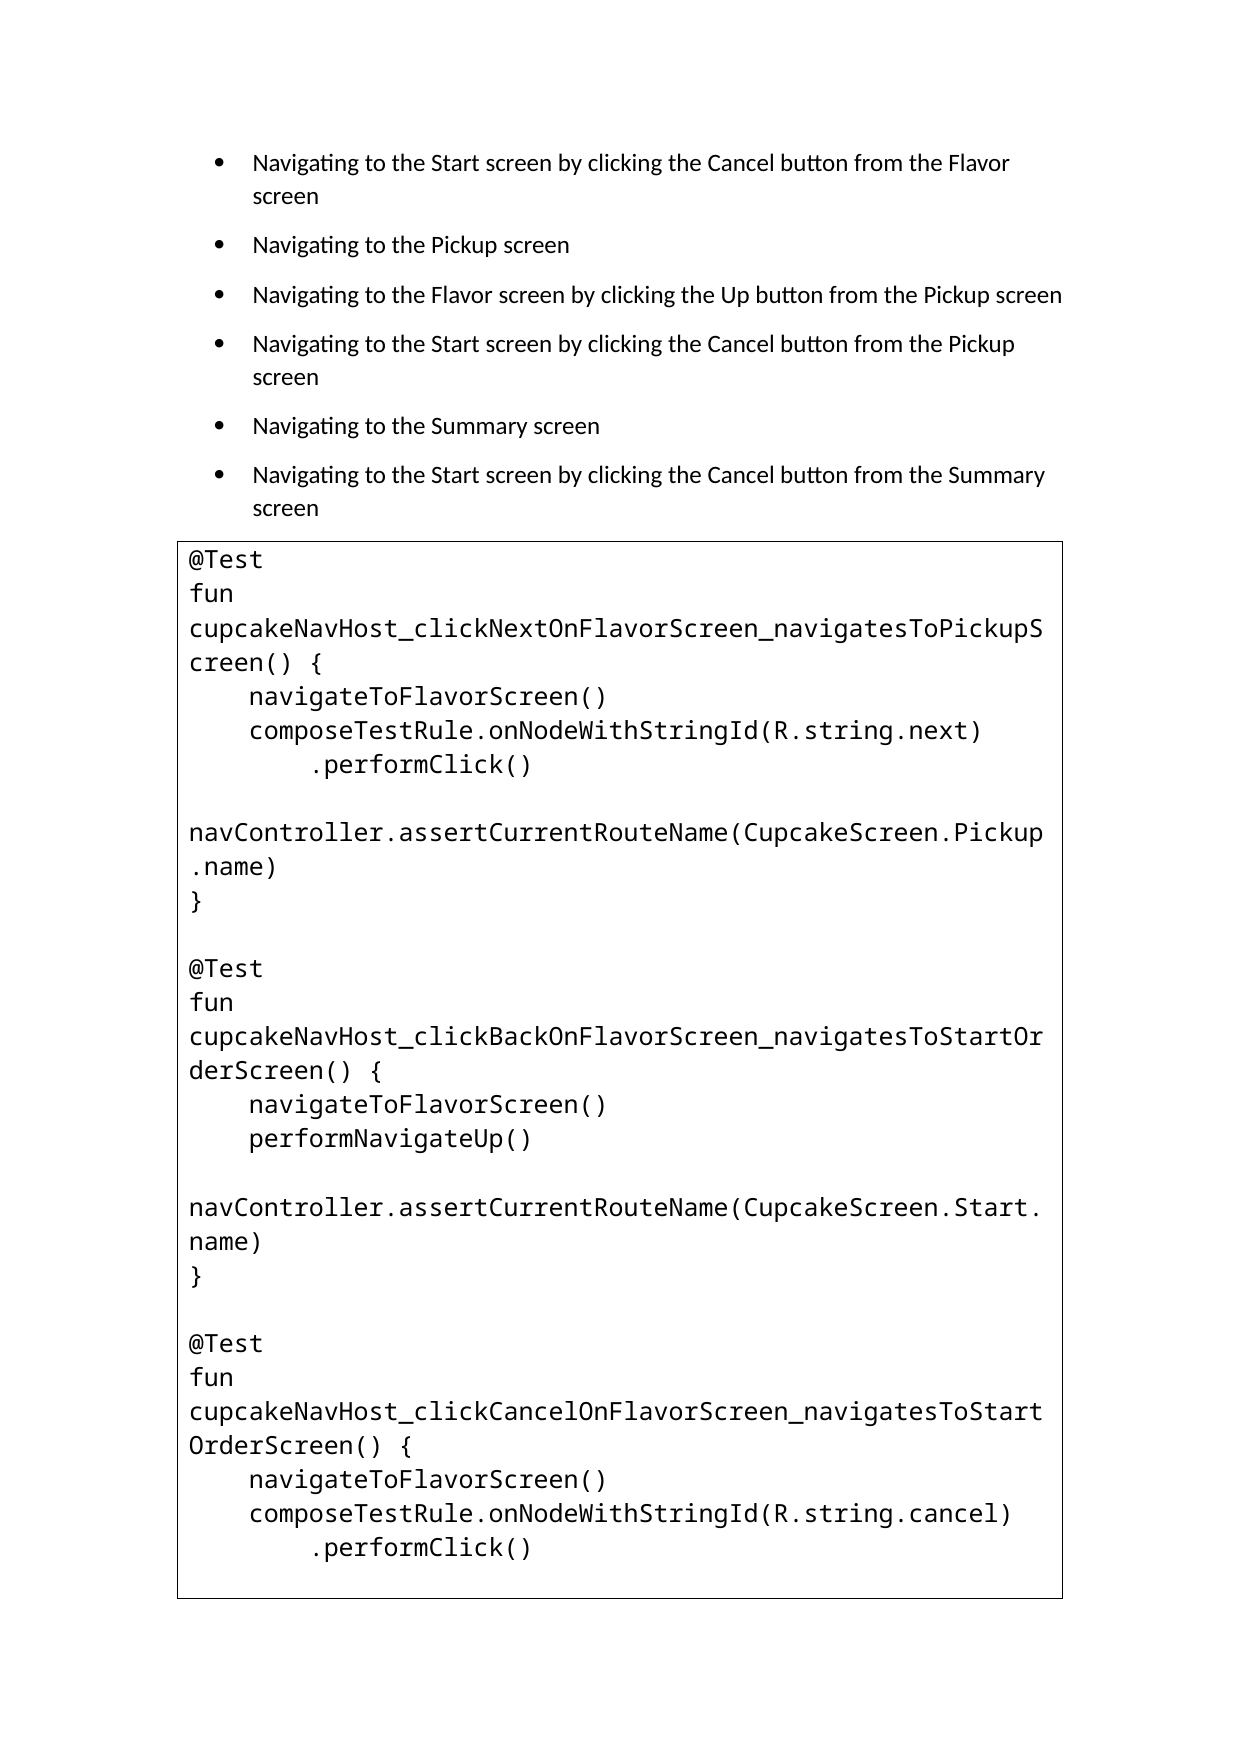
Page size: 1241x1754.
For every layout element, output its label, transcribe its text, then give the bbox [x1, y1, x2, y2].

list Navigating to the Flavor screen by clicking the Up button from the Pickup screen [215, 279, 1063, 309]
list Navigating to the Pickup screen [215, 229, 1063, 260]
list Navigating to the Summary screen [215, 410, 1063, 440]
list Navigating to the Start screen by clicking the Cancel button from the Summary screen [215, 459, 1063, 522]
list Navigating to the Start screen by clicking the Cancel button from the Pickup screen [215, 328, 1063, 391]
list Navigating to the Start screen by clicking the Cancel button from the Flavor screen [215, 148, 1063, 211]
table_header @Test fun cupcakeNavHost_clickNextOnFlavorScreen_navigatesToPickupScreen() { navigateToFlavorScreen() composeTestRule.onNodeWithStringId(R.string.next) .performClick() navController.assertCurrentRouteName(CupcakeScreen.Pickup.name) } @Test fun cupcakeNavHost_clickBackOnFlavorScreen_navigatesToStartOrderScreen() { navigateToFlavorScreen() performNavigateUp() navController.assertCurrentRouteName(CupcakeScreen.Start.name) } @Test fun cupcakeNavHost_clickCancelOnFlavorScreen_navigatesToStartOrderScreen() { navigateToFlavorScreen() composeTestRule.onNodeWithStringId(R.string.cancel) .performClick() [178, 542, 1062, 1598]
